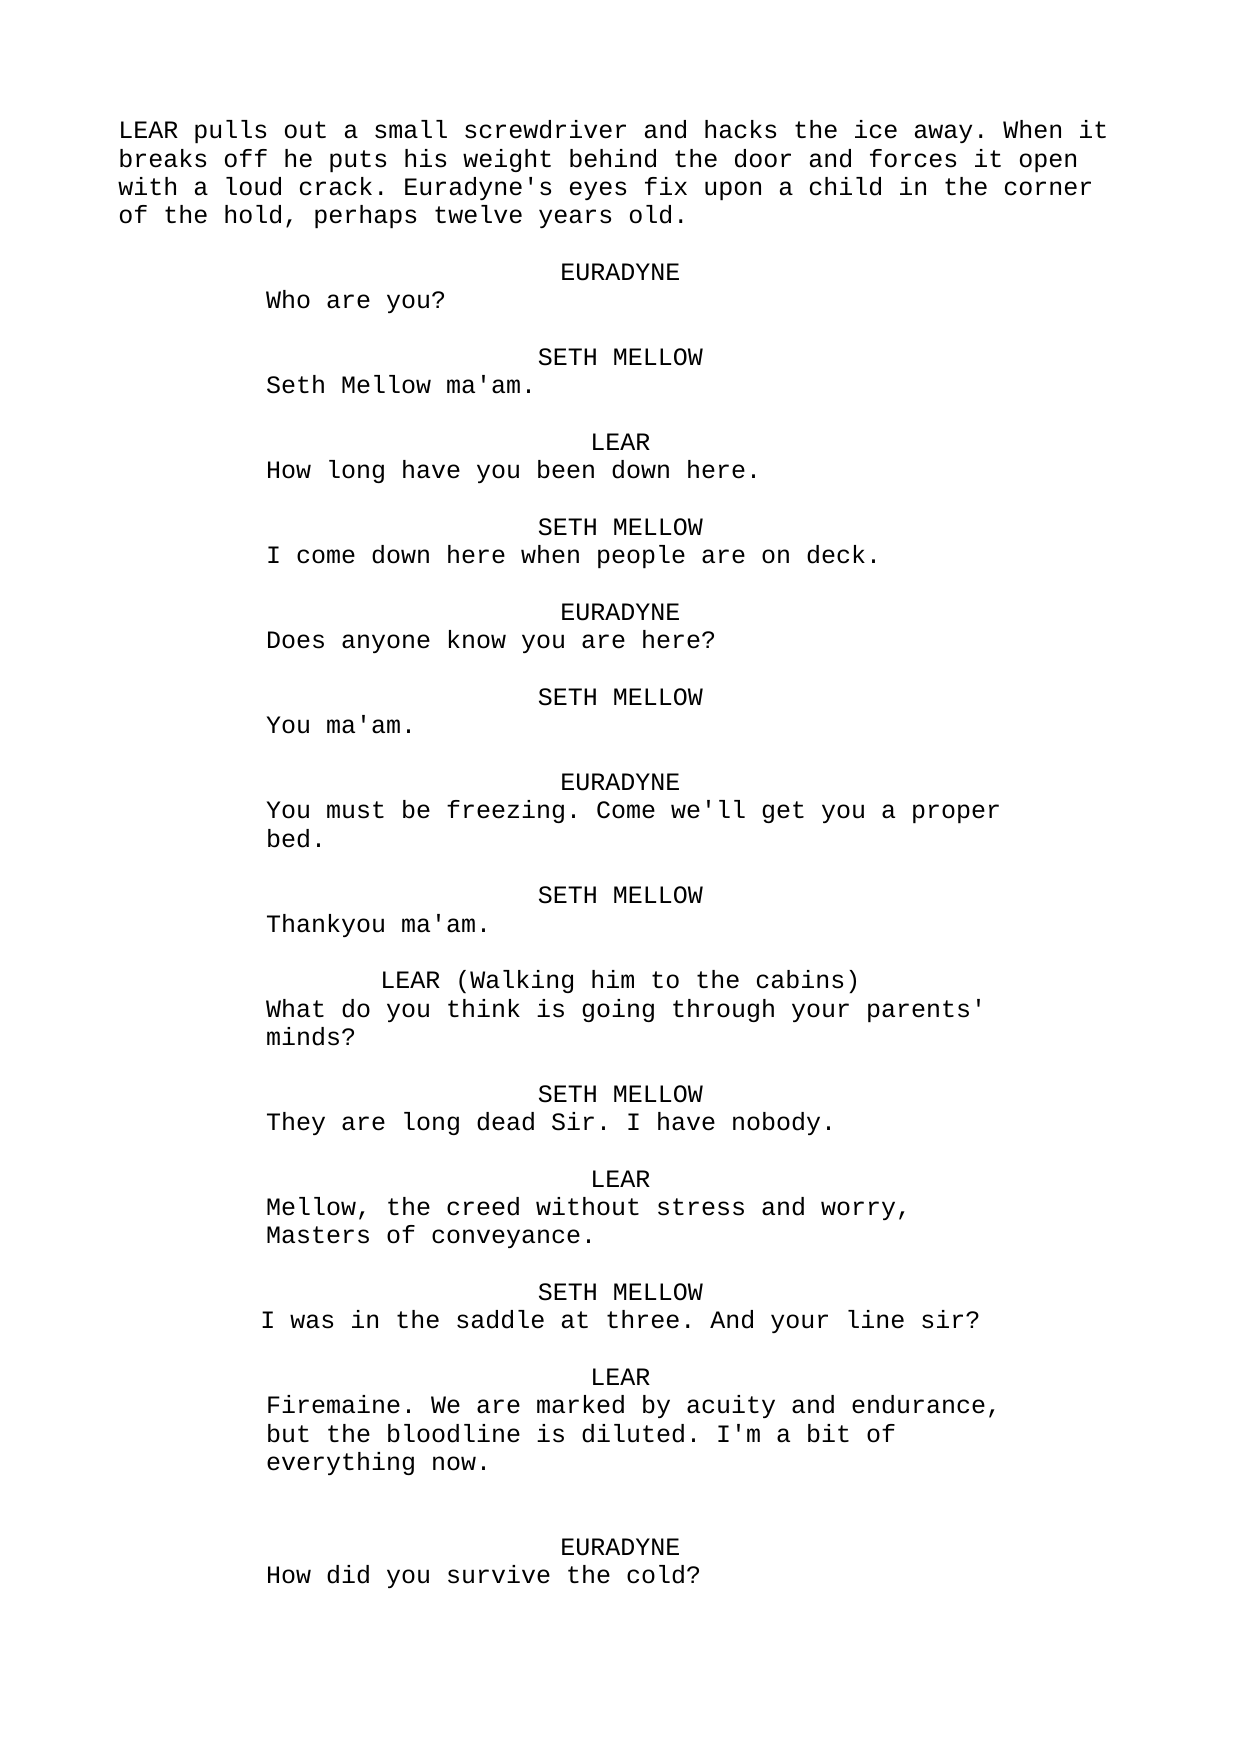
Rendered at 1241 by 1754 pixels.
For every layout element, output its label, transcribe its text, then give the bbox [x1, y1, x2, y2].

text Does anyone know you are here? [118, 628, 1122, 656]
text Thankyou ma'am. [118, 911, 1122, 940]
text LEAR [118, 1365, 1122, 1393]
text LEAR (Walking him to the cabins) [118, 968, 1122, 996]
text LEAR [118, 1166, 1122, 1195]
text Firemaine. We are marked by acuity and endurance, [118, 1393, 1122, 1421]
text They are long dead Sir. I have nobody. [118, 1110, 1122, 1138]
text EURADYNE [118, 1535, 1122, 1563]
text What do you think is going through your parents' [118, 996, 1122, 1025]
text Mellow, the creed without stress and worry, [118, 1195, 1122, 1223]
text You ma'am. [118, 713, 1122, 741]
text How did you survive the cold? [118, 1563, 1122, 1591]
text SETH MELLOW [118, 1081, 1122, 1110]
text EURADYNE [118, 600, 1122, 628]
text I come down here when people are on deck. [118, 543, 1122, 571]
text Who are you? [118, 288, 1122, 316]
text EURADYNE [118, 260, 1122, 288]
text You must be freezing. Come we'll get you a proper [118, 798, 1122, 826]
text I was in the saddle at three. And your line sir? [118, 1308, 1122, 1336]
text EURADYNE [118, 770, 1122, 798]
text SETH MELLOW [118, 883, 1122, 911]
text SETH MELLOW [118, 515, 1122, 543]
text but the bloodline is diluted. I'm a bit of [118, 1421, 1122, 1450]
text minds? [118, 1025, 1122, 1053]
text SETH MELLOW [118, 685, 1122, 713]
text SETH MELLOW [118, 1280, 1122, 1308]
text How long have you been down here. [118, 458, 1122, 486]
text everything now. [118, 1450, 1122, 1478]
text Masters of conveyance. [118, 1223, 1122, 1251]
text SETH MELLOW [118, 345, 1122, 373]
text bed. [118, 826, 1122, 855]
text LEAR [118, 430, 1122, 458]
text LEAR pulls out a small screwdriver and hacks the ice away. When it breaks off he puts his weight behind the door and forces it open with a loud crack. Euradyne's eyes fix upon a child in the corner of the hold, perhaps twelve years old. [118, 118, 1122, 231]
text Seth Mellow ma'am. [118, 373, 1122, 401]
